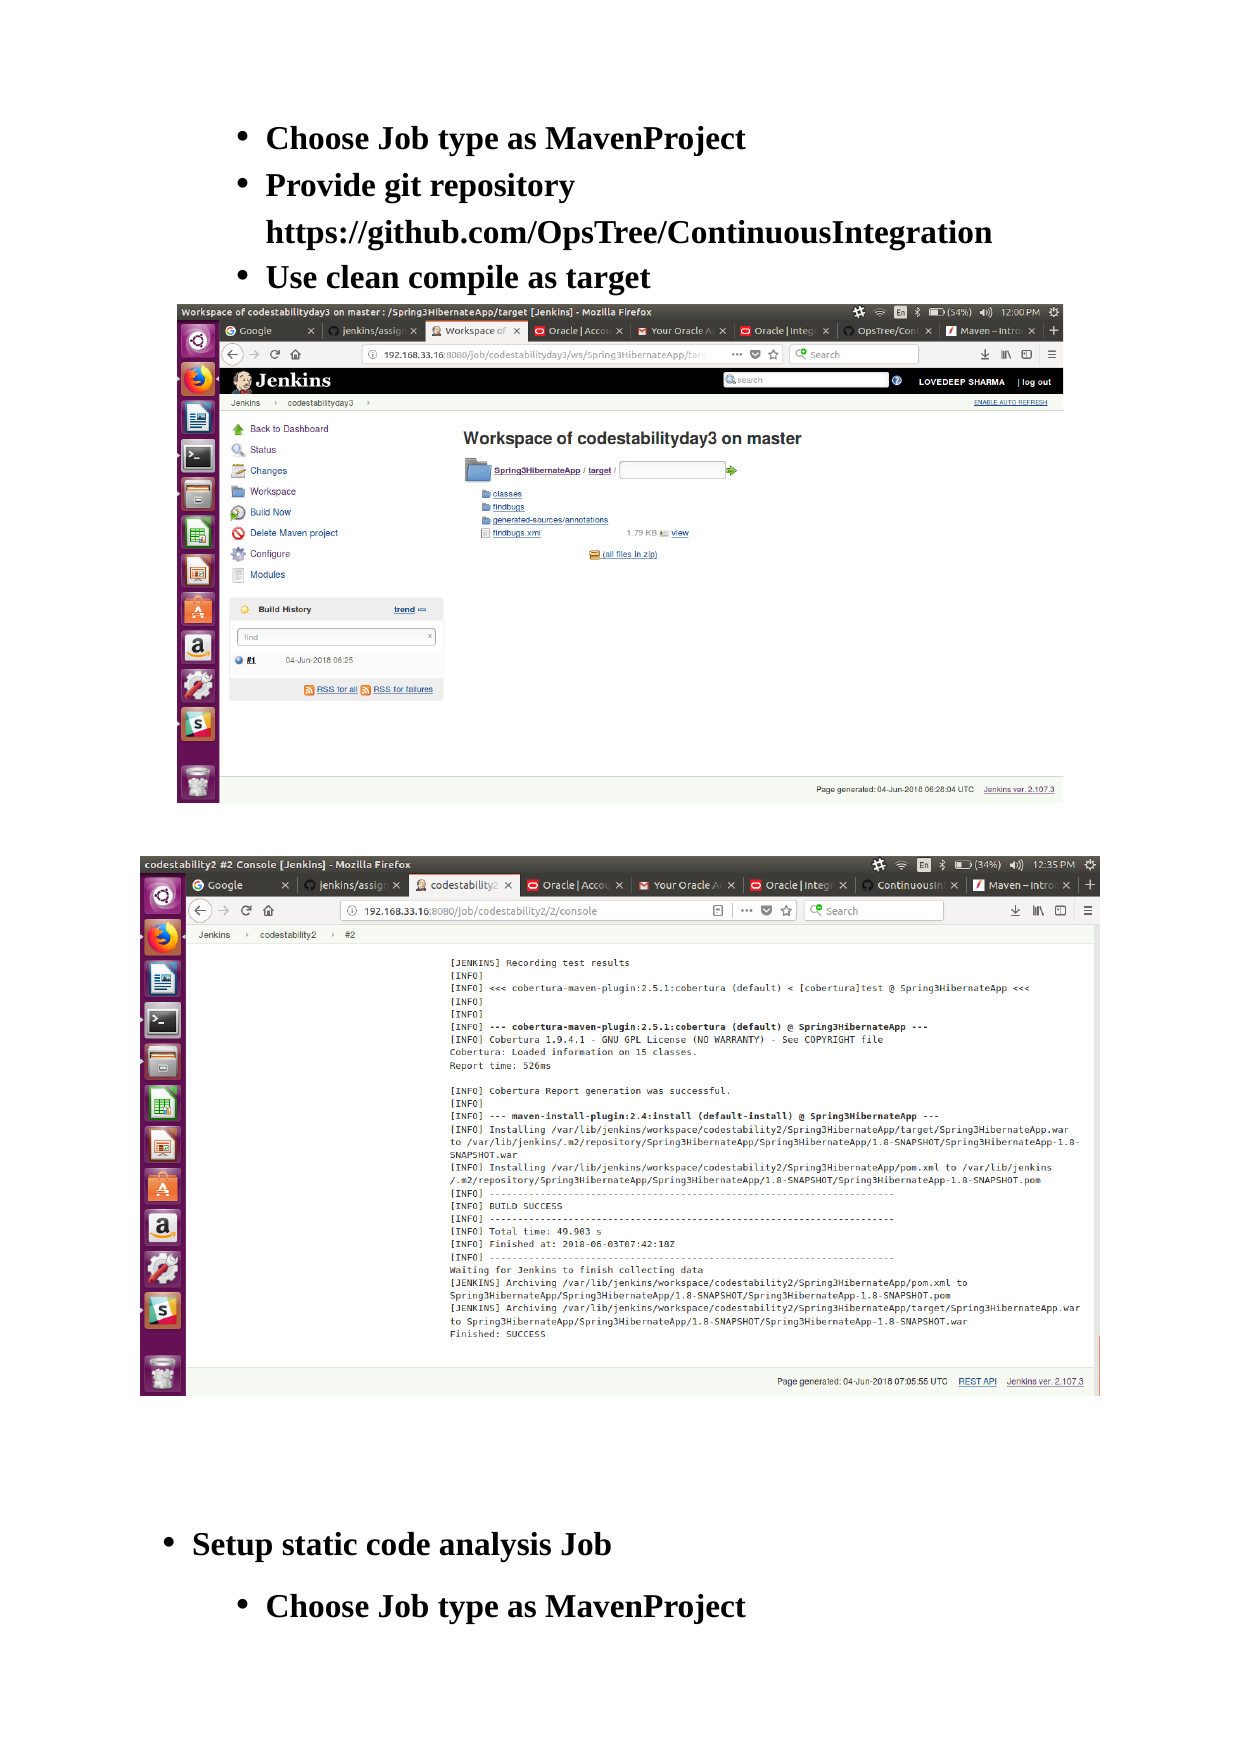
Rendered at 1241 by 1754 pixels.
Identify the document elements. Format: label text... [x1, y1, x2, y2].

picture [140, 856, 1100, 1396]
list Provide git repository https://github.com/OpsTree/ContinuousIntegration [236, 165, 1122, 250]
list Setup static code analysis Job [162, 1525, 1122, 1564]
list Choose Job type as MavenProject [236, 1586, 1122, 1625]
list Use clean compile as target [236, 258, 1122, 297]
picture [177, 304, 1064, 803]
list Choose Job type as MavenProject [236, 118, 1122, 157]
